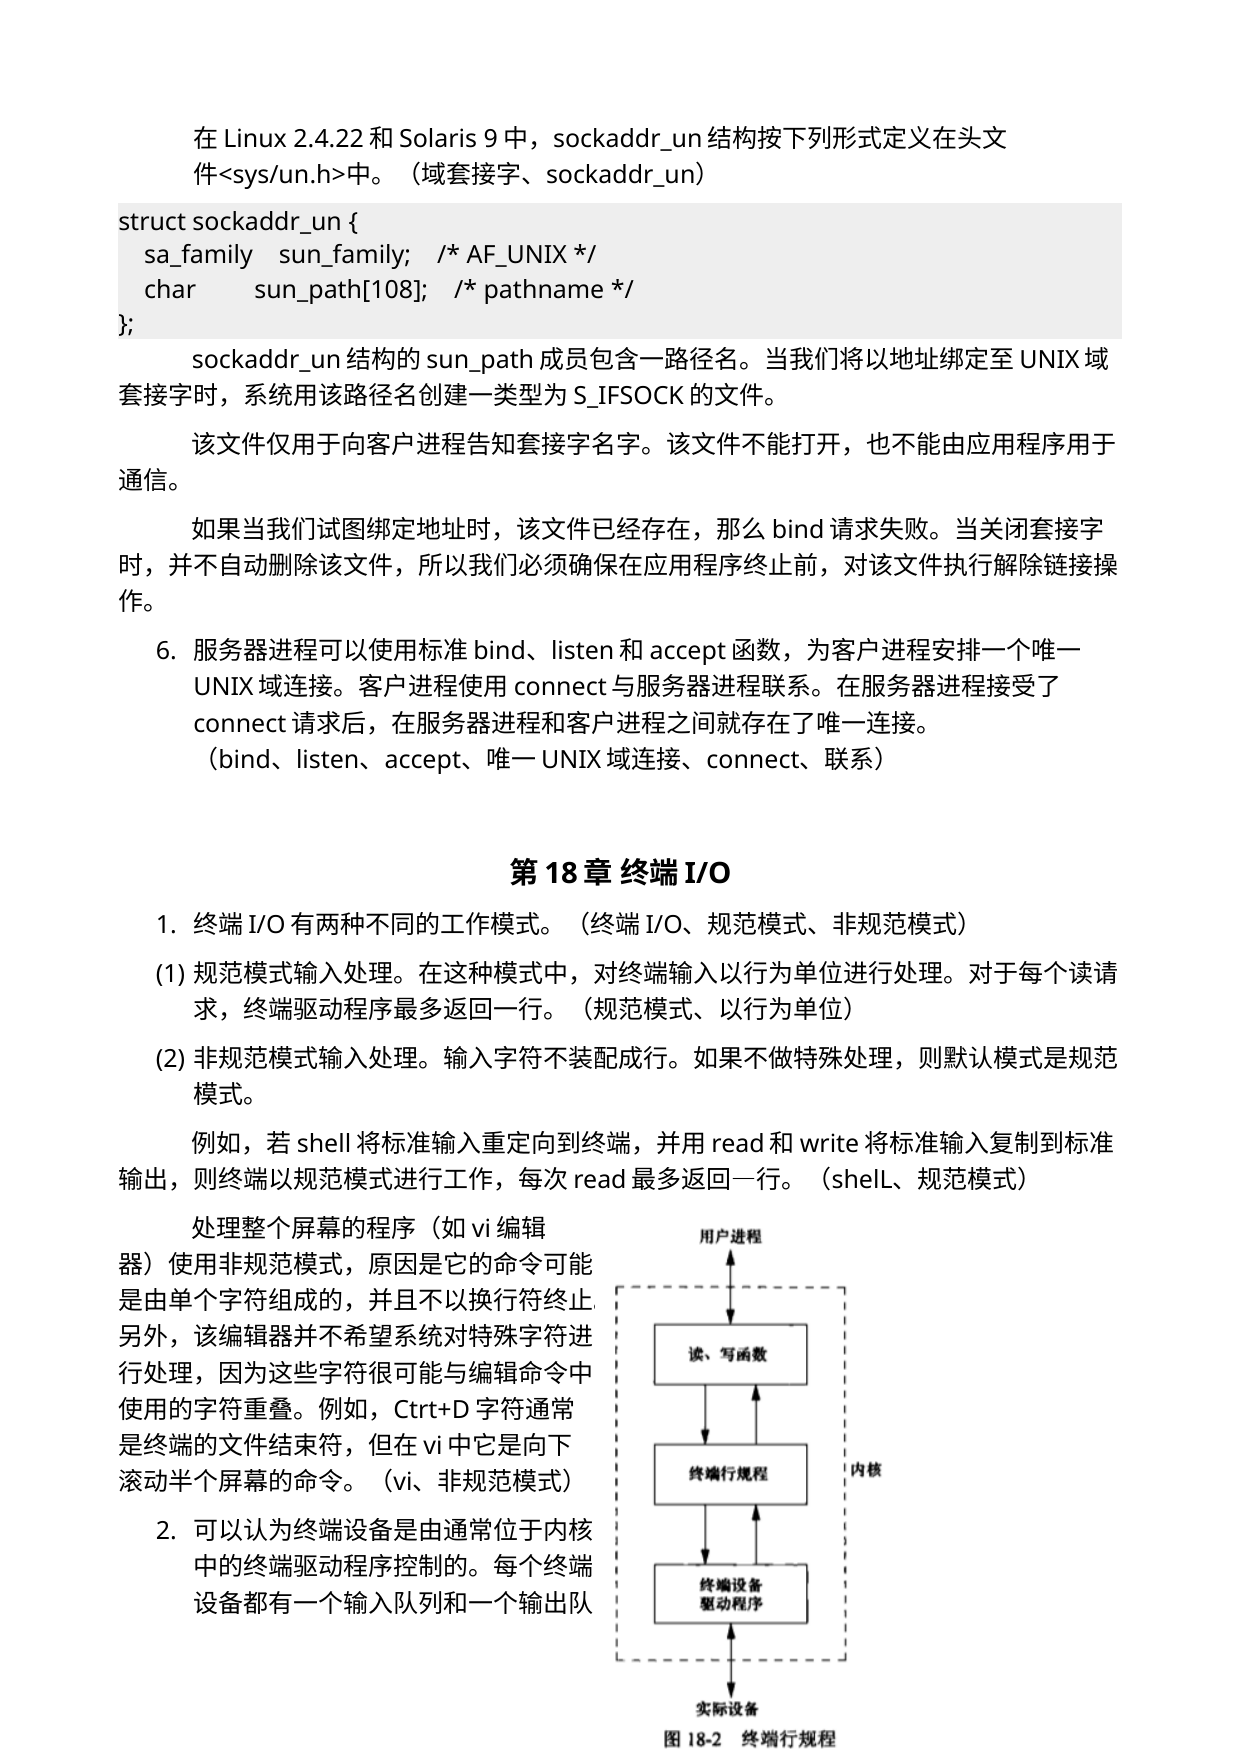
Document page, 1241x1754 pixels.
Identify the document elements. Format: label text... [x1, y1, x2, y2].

text 例如，若shell将标准输入重定向到终端，并用read和write将标准输入复制到标准输出，则终端以规范模式进行工作，每次read最多返回—行。（shelL、规范模式） [118, 1123, 1122, 1196]
text 处理整个屏幕的程序（如vi编辑器）使用非规范模式，原因是它的命令可能是由单个字符组成的，并且不以换行符终止。另外，该编辑器并不希望系统对特殊字符进行处理，因为这些字符很可能与编辑命令中使用的字符重叠。例如，Ctrt+D字符通常是终端的文件结束符，但在vi中它是向下滚动半个屏幕的命令。（vi、非规范模式） [118, 1208, 1122, 1498]
text 该文件仅用于向客户进程告知套接字名字。该文件不能打开，也不能由应用程序用于通信。 [118, 424, 1122, 497]
list 可以认为终端设备是由通常位于内核中的终端驱动程序控制的。每个终端设备都有一个输入队列和一个输出队列。 [893, 1511, 1122, 1619]
picture [594, 1221, 893, 1754]
list 在Linux 2.4.22和Solaris 9中，sockaddr_un结构按下列形式定义在头文件<sys/un.h>中。（域套接字、sockaddr_un） [156, 118, 1122, 191]
list 非规范模式输入处理。输入字符不装配成行。如果不做特殊处理，则默认模式是规范模式。 [156, 1038, 1122, 1111]
subtitle 第18章 终端I/O [118, 849, 1122, 892]
table_header struct sockaddr_un { sa_family sun_family; /* AF_UNIX */ char sun_path[108]; /* pathname */ }; [118, 203, 1122, 339]
list 服务器进程可以使用标准bind、listen和accept函数，为客户进程安排一个唯一 UNIX域连接。客户进程使用connect与服务器进程联系。在服务器进程接受了 connect请求后，在服务器进程和客户进程之间就存在了唯一连接。（bind、listen、accept、唯一UNIX域连接、connect、联系） [156, 631, 1122, 776]
text 如果当我们试图绑定地址时，该文件已经存在，那么bind请求失败。当关闭套接字时，并不自动删除该文件，所以我们必须确保在应用程序终止前，对该文件执行解除链接操作。 [118, 509, 1122, 618]
list 规范模式输入处理。在这种模式中，对终端输入以行为单位进行处理。对于每个读请求，终端驱动程序最多返回一行。（规范模式、以行为单位） [156, 953, 1122, 1026]
list 可以认为终端设备是由通常位于内核中的终端驱动程序控制的。每个终端设备都有一个输入队列和一个输出队列。 [156, 1511, 594, 1619]
text sockaddr_un结构的sun_path成员包含一路径名。当我们将以地址绑定至UNIX域套接字时，系统用该路径名创建一类型为S_IFSOCK的文件。 [118, 339, 1122, 412]
list 终端I/O有两种不同的工作模式。（终端I/O、规范模式、非规范模式） [156, 904, 1122, 941]
